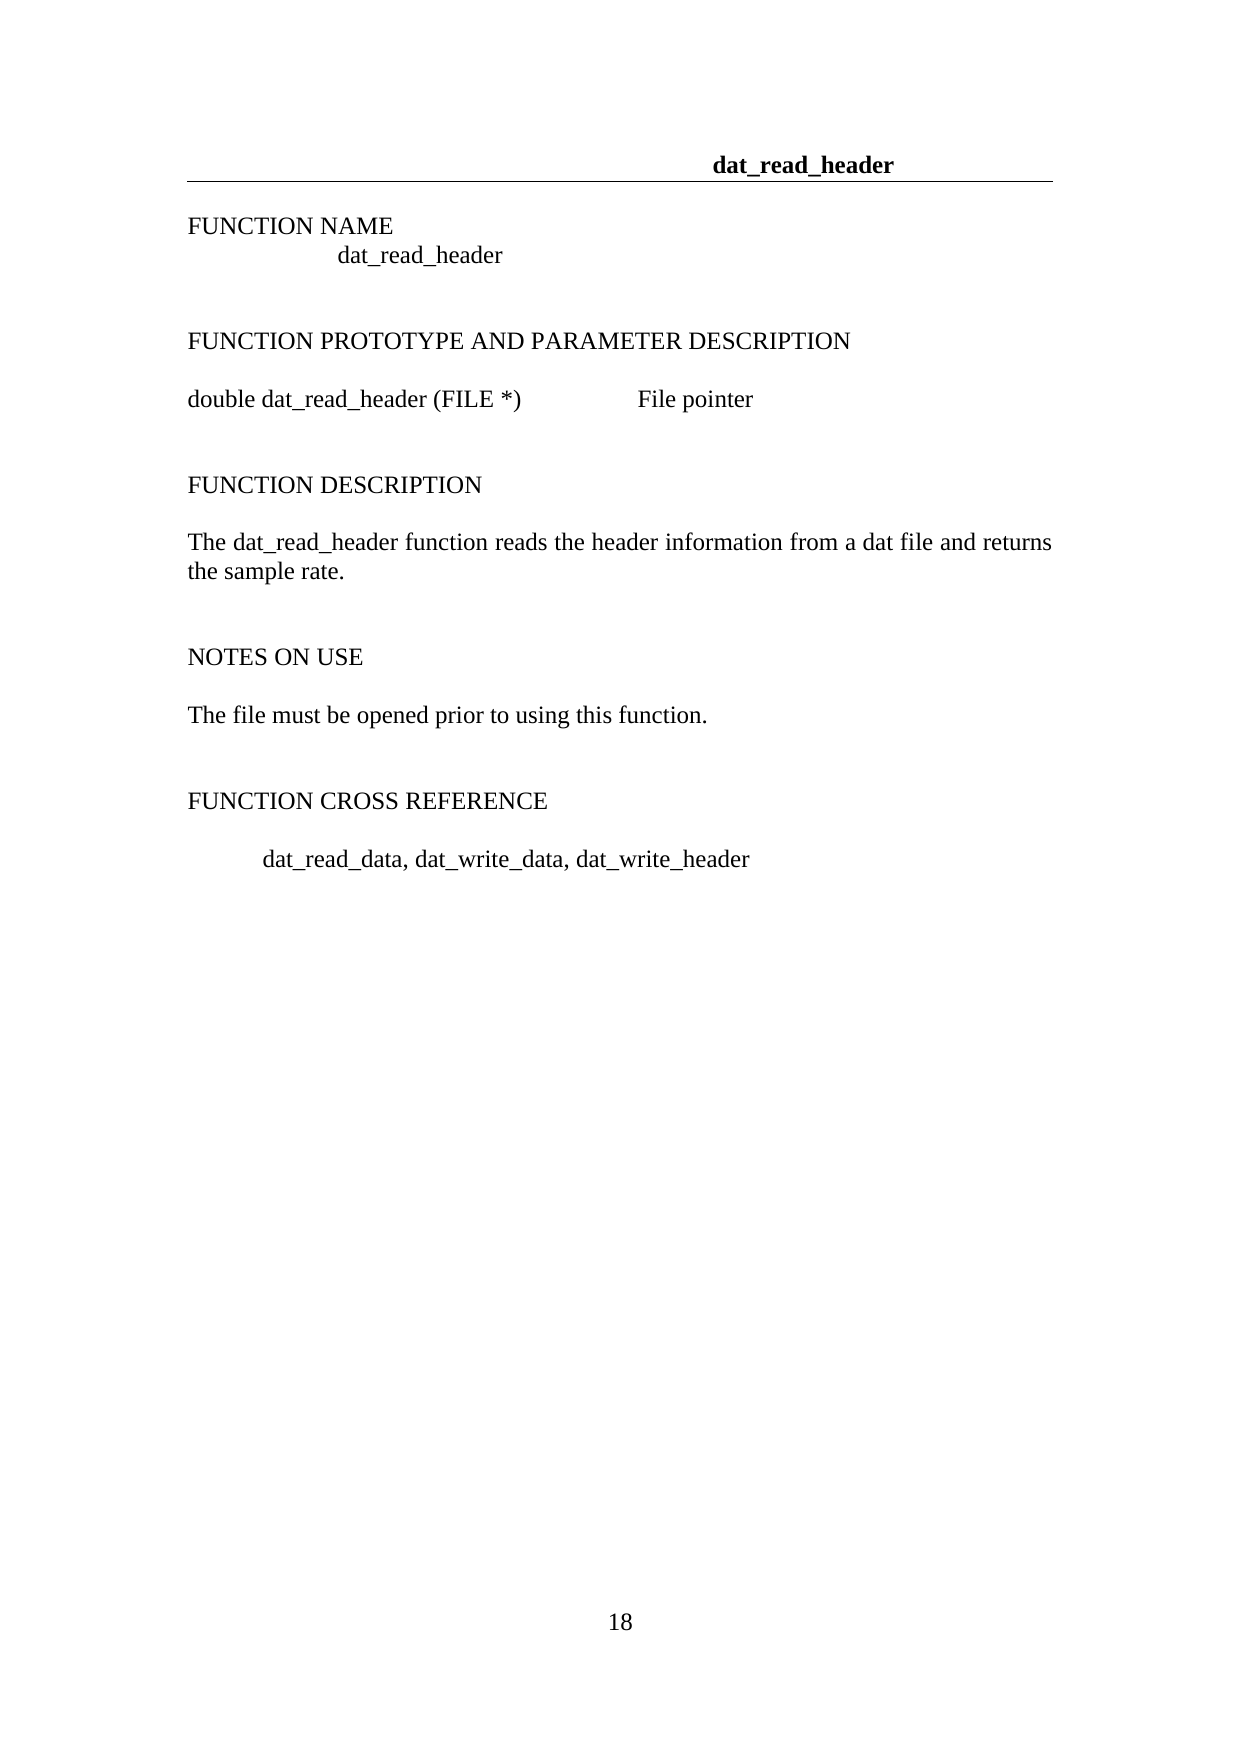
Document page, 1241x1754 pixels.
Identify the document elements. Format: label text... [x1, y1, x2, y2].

text FUNCTION DESCRIPTION [187, 470, 1053, 499]
subtitle dat_read_header [187, 150, 1053, 181]
text FUNCTION PROTOTYPE AND PARAMETER DESCRIPTION [187, 326, 1053, 355]
text NOTES ON USE [187, 642, 1053, 671]
text dat_read_data, dat_write_data, dat_write_header [187, 844, 1053, 872]
text The file must be opened prior to using this function. [187, 700, 1053, 729]
text dat_read_header [187, 240, 1053, 269]
text FUNCTION NAME [187, 211, 1053, 240]
text double dat_read_header (FILE *) File pointer [187, 384, 1053, 412]
text FUNCTION CROSS REFERENCE [187, 786, 1053, 815]
text The dat_read_header function reads the header information from a dat file and returns the sample rate. [187, 527, 1053, 585]
